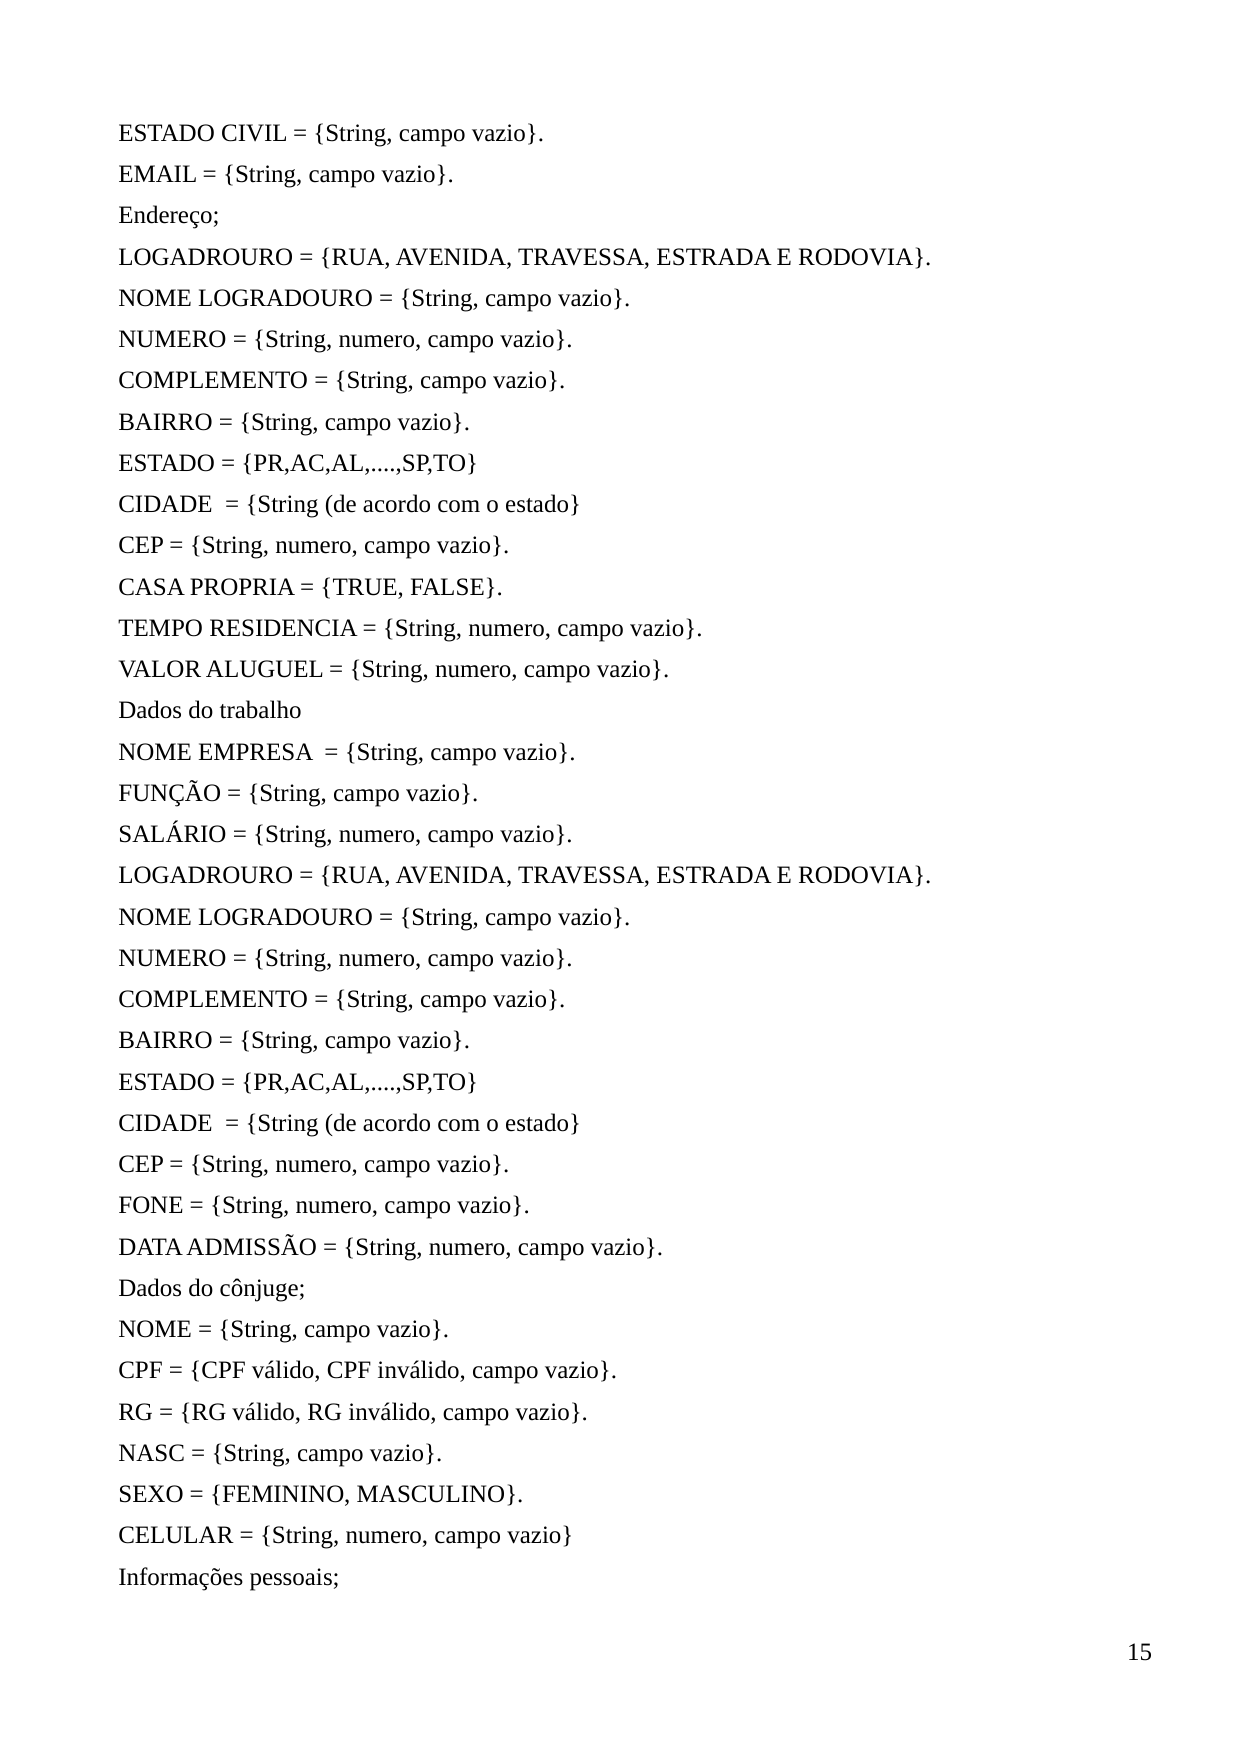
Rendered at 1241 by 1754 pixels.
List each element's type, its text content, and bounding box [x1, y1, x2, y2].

text FUNÇÃO = {String, campo vazio}. [118, 778, 1152, 807]
text DATA ADMISSÃO = {String, numero, campo vazio}. [118, 1232, 1152, 1261]
text COMPLEMENTO = {String, campo vazio}. [118, 984, 1152, 1013]
text FONE = {String, numero, campo vazio}. [118, 1191, 1152, 1219]
text NOME = {String, campo vazio}. [118, 1314, 1152, 1343]
text Dados do trabalho [118, 696, 1152, 724]
text NOME EMPRESA = {String, campo vazio}. [118, 737, 1152, 766]
text CIDADE = {String (de acordo com o estado} [118, 489, 1152, 518]
text NUMERO = {String, numero, campo vazio}. [118, 943, 1152, 972]
text VALOR ALUGUEL = {String, numero, campo vazio}. [118, 654, 1152, 683]
text NOME LOGRADOURO = {String, campo vazio}. [118, 902, 1152, 931]
text TEMPO RESIDENCIA = {String, numero, campo vazio}. [118, 613, 1152, 642]
text ESTADO = {PR,AC,AL,....,SP,TO} [118, 448, 1152, 477]
text COMPLEMENTO = {String, campo vazio}. [118, 366, 1152, 394]
text LOGADROURO = {RUA, AVENIDA, TRAVESSA, ESTRADA E RODOVIA}. [118, 242, 1152, 271]
text CEP = {String, numero, campo vazio}. [118, 1149, 1152, 1178]
text Endereço; [118, 201, 1152, 229]
text CIDADE = {String (de acordo com o estado} [118, 1108, 1152, 1137]
text CEP = {String, numero, campo vazio}. [118, 531, 1152, 559]
text Dados do cônjuge; [118, 1273, 1152, 1302]
text NOME LOGRADOURO = {String, campo vazio}. [118, 283, 1152, 312]
text EMAIL = {String, campo vazio}. [118, 159, 1152, 188]
text CELULAR = {String, numero, campo vazio} [118, 1521, 1152, 1549]
text RG = {RG válido, RG inválido, campo vazio}. [118, 1397, 1152, 1426]
text CPF = {CPF válido, CPF inválido, campo vazio}. [118, 1356, 1152, 1384]
text ESTADO = {PR,AC,AL,....,SP,TO} [118, 1067, 1152, 1096]
text SEXO = {FEMININO, MASCULINO}. [118, 1479, 1152, 1508]
text SALÁRIO = {String, numero, campo vazio}. [118, 819, 1152, 848]
text NUMERO = {String, numero, campo vazio}. [118, 324, 1152, 353]
text LOGADROURO = {RUA, AVENIDA, TRAVESSA, ESTRADA E RODOVIA}. [118, 861, 1152, 889]
text CASA PROPRIA = {TRUE, FALSE}. [118, 572, 1152, 601]
text NASC = {String, campo vazio}. [118, 1438, 1152, 1467]
text BAIRRO = {String, campo vazio}. [118, 1026, 1152, 1054]
text ESTADO CIVIL = {String, campo vazio}. [118, 118, 1152, 147]
text Informações pessoais; [118, 1562, 1152, 1591]
text BAIRRO = {String, campo vazio}. [118, 407, 1152, 436]
